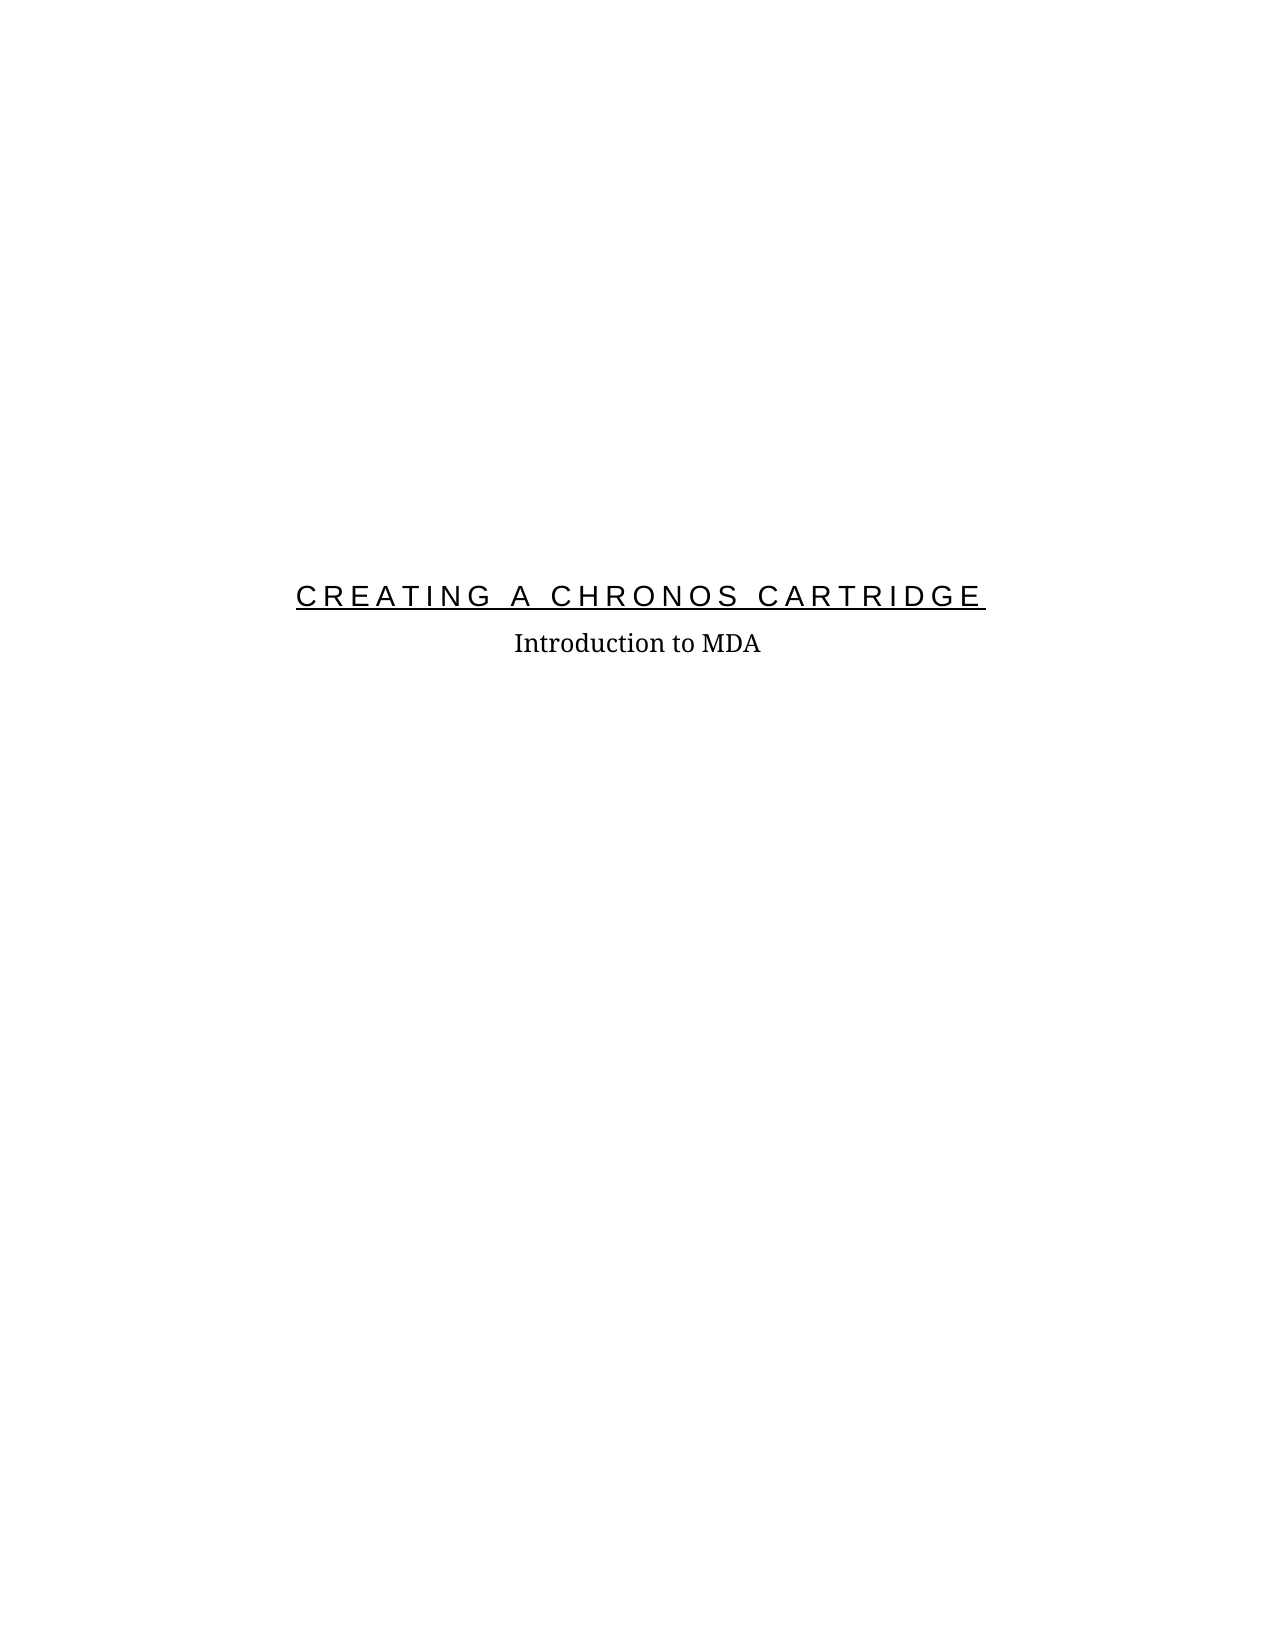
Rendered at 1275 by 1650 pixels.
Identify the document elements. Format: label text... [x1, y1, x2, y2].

text Introduction to MDA [187, 625, 1087, 659]
subtitle Creating a chronos cartridge [187, 580, 1087, 613]
